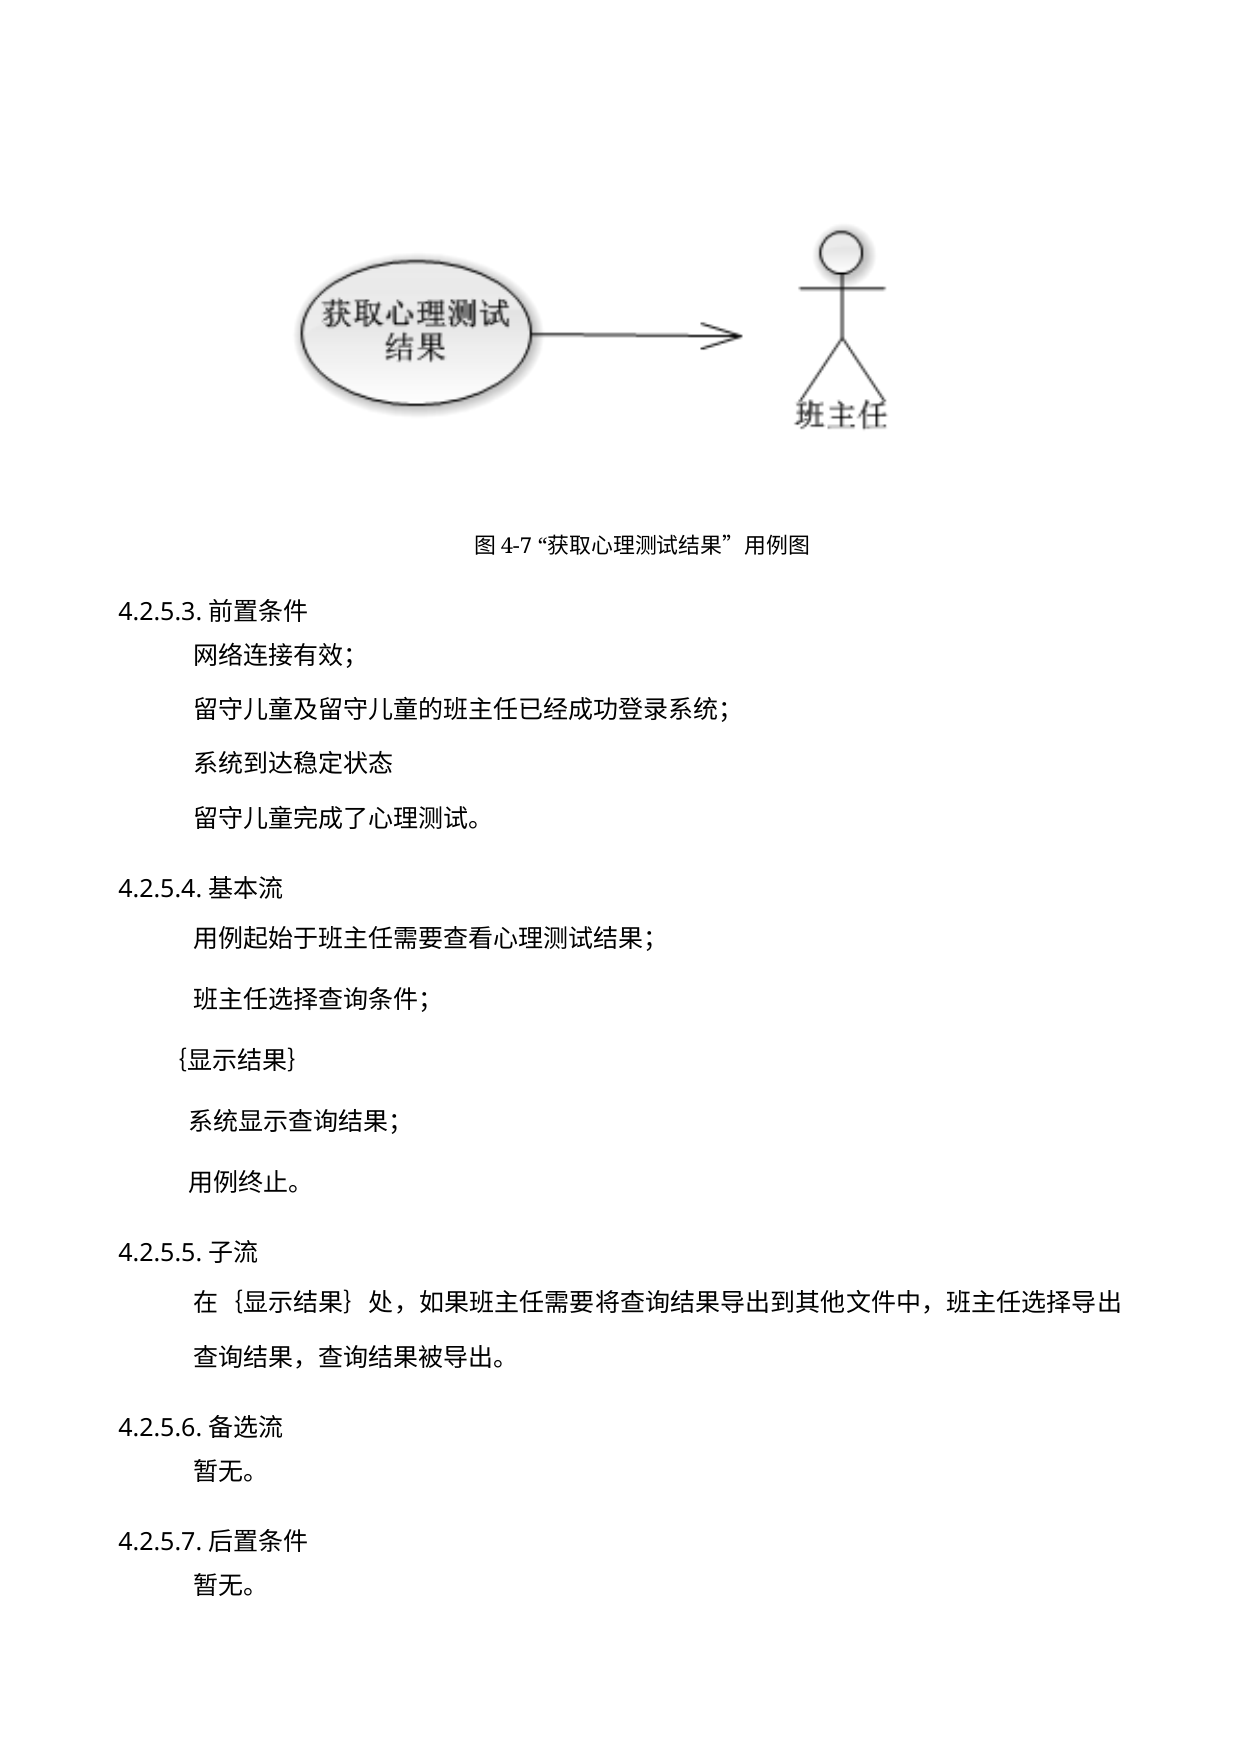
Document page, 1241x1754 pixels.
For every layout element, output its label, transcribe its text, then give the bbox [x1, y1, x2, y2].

list 暂无。 [156, 1451, 1122, 1487]
list 暂无。 [156, 1565, 1122, 1601]
list 用例起始于班主任需要查看心理测试结果； [156, 919, 1122, 955]
picture [270, 200, 976, 471]
list 网络连接有效； [156, 635, 1122, 671]
subtitle 前置条件 [118, 592, 1122, 628]
list 系统到达稳定状态 [156, 744, 1122, 780]
subtitle 备选流 [118, 1408, 1122, 1444]
list 留守儿童完成了心理测试。 [156, 798, 1122, 834]
subtitle 后置条件 [118, 1522, 1122, 1558]
subtitle 子流 [118, 1233, 1122, 1269]
list 留守儿童及留守儿童的班主任已经成功登录系统； [156, 689, 1122, 726]
text 图4-7 “获取心理测试结果”用例图 [118, 528, 1122, 559]
text ｛显示结果｝ [118, 1040, 1122, 1077]
list 在｛显示结果｝处，如果班主任需要将查询结果导出到其他文件中，班主任选择导出查询结果，查询结果被导出。 [156, 1283, 1122, 1373]
list 班主任选择查询条件； [156, 979, 1122, 1016]
text 系统显示查询结果； [118, 1101, 1122, 1137]
subtitle 基本流 [118, 869, 1122, 905]
text 用例终止。 [118, 1162, 1122, 1198]
